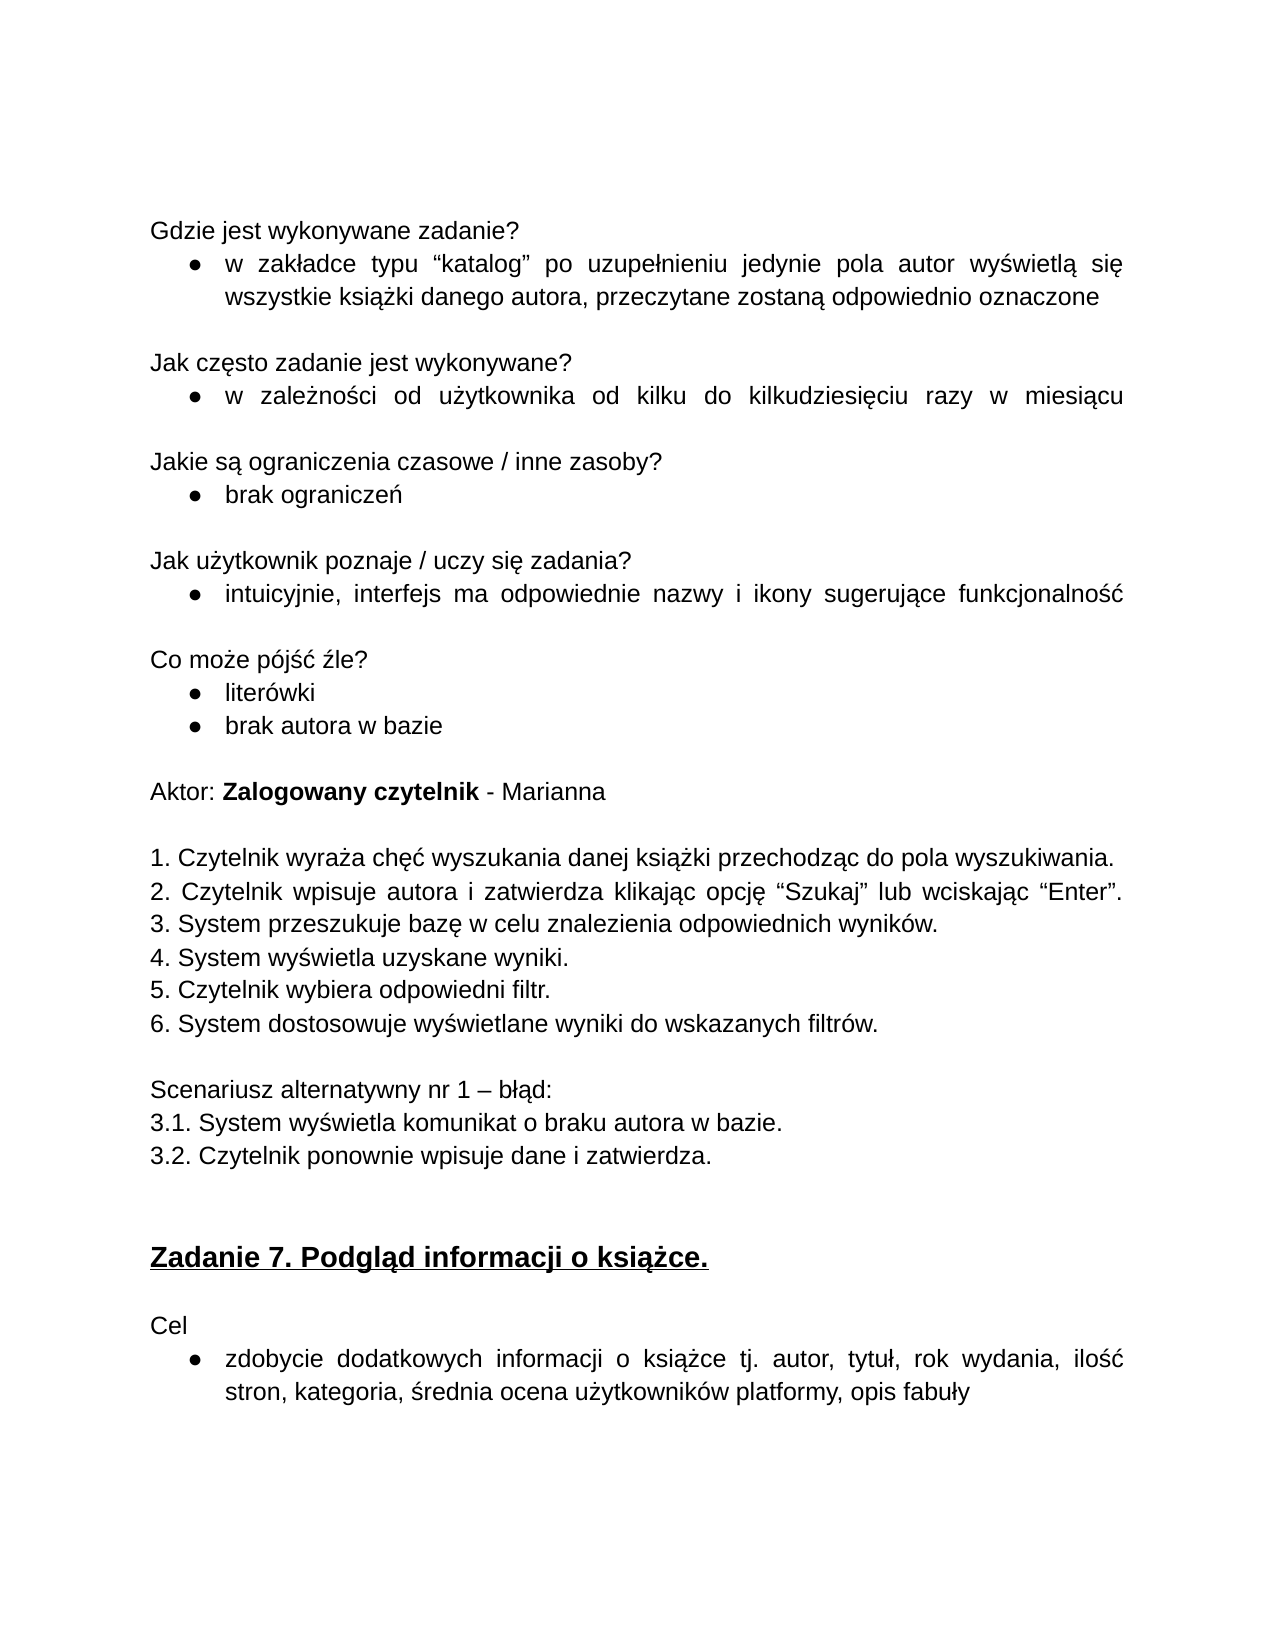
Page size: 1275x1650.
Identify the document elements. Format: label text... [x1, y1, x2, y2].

list literówki [187, 678, 1125, 707]
text Zadanie 7. Podgląd informacji o książce. [150, 1240, 1125, 1273]
list brak autora w bazie [187, 711, 1125, 740]
text 2. Czytelnik wpisuje autora i zatwierdza klikając opcję “Szukaj” lub wciskając “Enter”. 3. System przeszukuje bazę w celu znalezienia odpowiednich wyników. [150, 876, 1125, 938]
text Co może pójść źle? [150, 645, 1125, 674]
text 4. System wyświetla uzyskane wyniki. [150, 942, 1125, 971]
list zdobycie dodatkowych informacji o książce tj. autor, tytuł, rok wydania, ilość stron, kategoria, średnia ocena użytkowników platformy, opis fabuły [187, 1344, 1125, 1406]
text Gdzie jest wykonywane zadanie? [150, 216, 1125, 245]
text 3.2. Czytelnik ponownie wpisuje dane i zatwierdza. [150, 1141, 1125, 1169]
text Jak użytkownik poznaje / uczy się zadania? [150, 546, 1125, 575]
text Scenariusz alternatywny nr 1 – błąd: [150, 1042, 1125, 1103]
text 1. Czytelnik wyraża chęć wyszukania danej książki przechodząc do pola wyszukiwania. [150, 810, 1125, 872]
list w zależności od użytkownika od kilku do kilkudziesięciu razy w miesiącu [187, 381, 1125, 443]
text 3.1. System wyświetla komunikat o braku autora w bazie. [150, 1108, 1125, 1136]
text Cel [150, 1278, 1125, 1340]
text Jakie są ograniczenia czasowe / inne zasoby? [150, 447, 1125, 476]
list brak ograniczeń [187, 480, 1125, 509]
list intuicyjnie, interfejs ma odpowiednie nazwy i ikony sugerujące funkcjonalność [187, 579, 1125, 641]
list w zakładce typu “katalog” po uzupełnieniu jedynie pola autor wyświetlą się wszystkie książki danego autora, przeczytane zostaną odpowiednio oznaczone [187, 249, 1125, 311]
text Aktor: Zalogowany czytelnik - Marianna [150, 777, 1125, 806]
text Jak często zadanie jest wykonywane? [150, 348, 1125, 377]
text 6. System dostosowuje wyświetlane wyniki do wskazanych filtrów. [150, 1008, 1125, 1037]
text 5. Czytelnik wybiera odpowiedni filtr. [150, 976, 1125, 1004]
